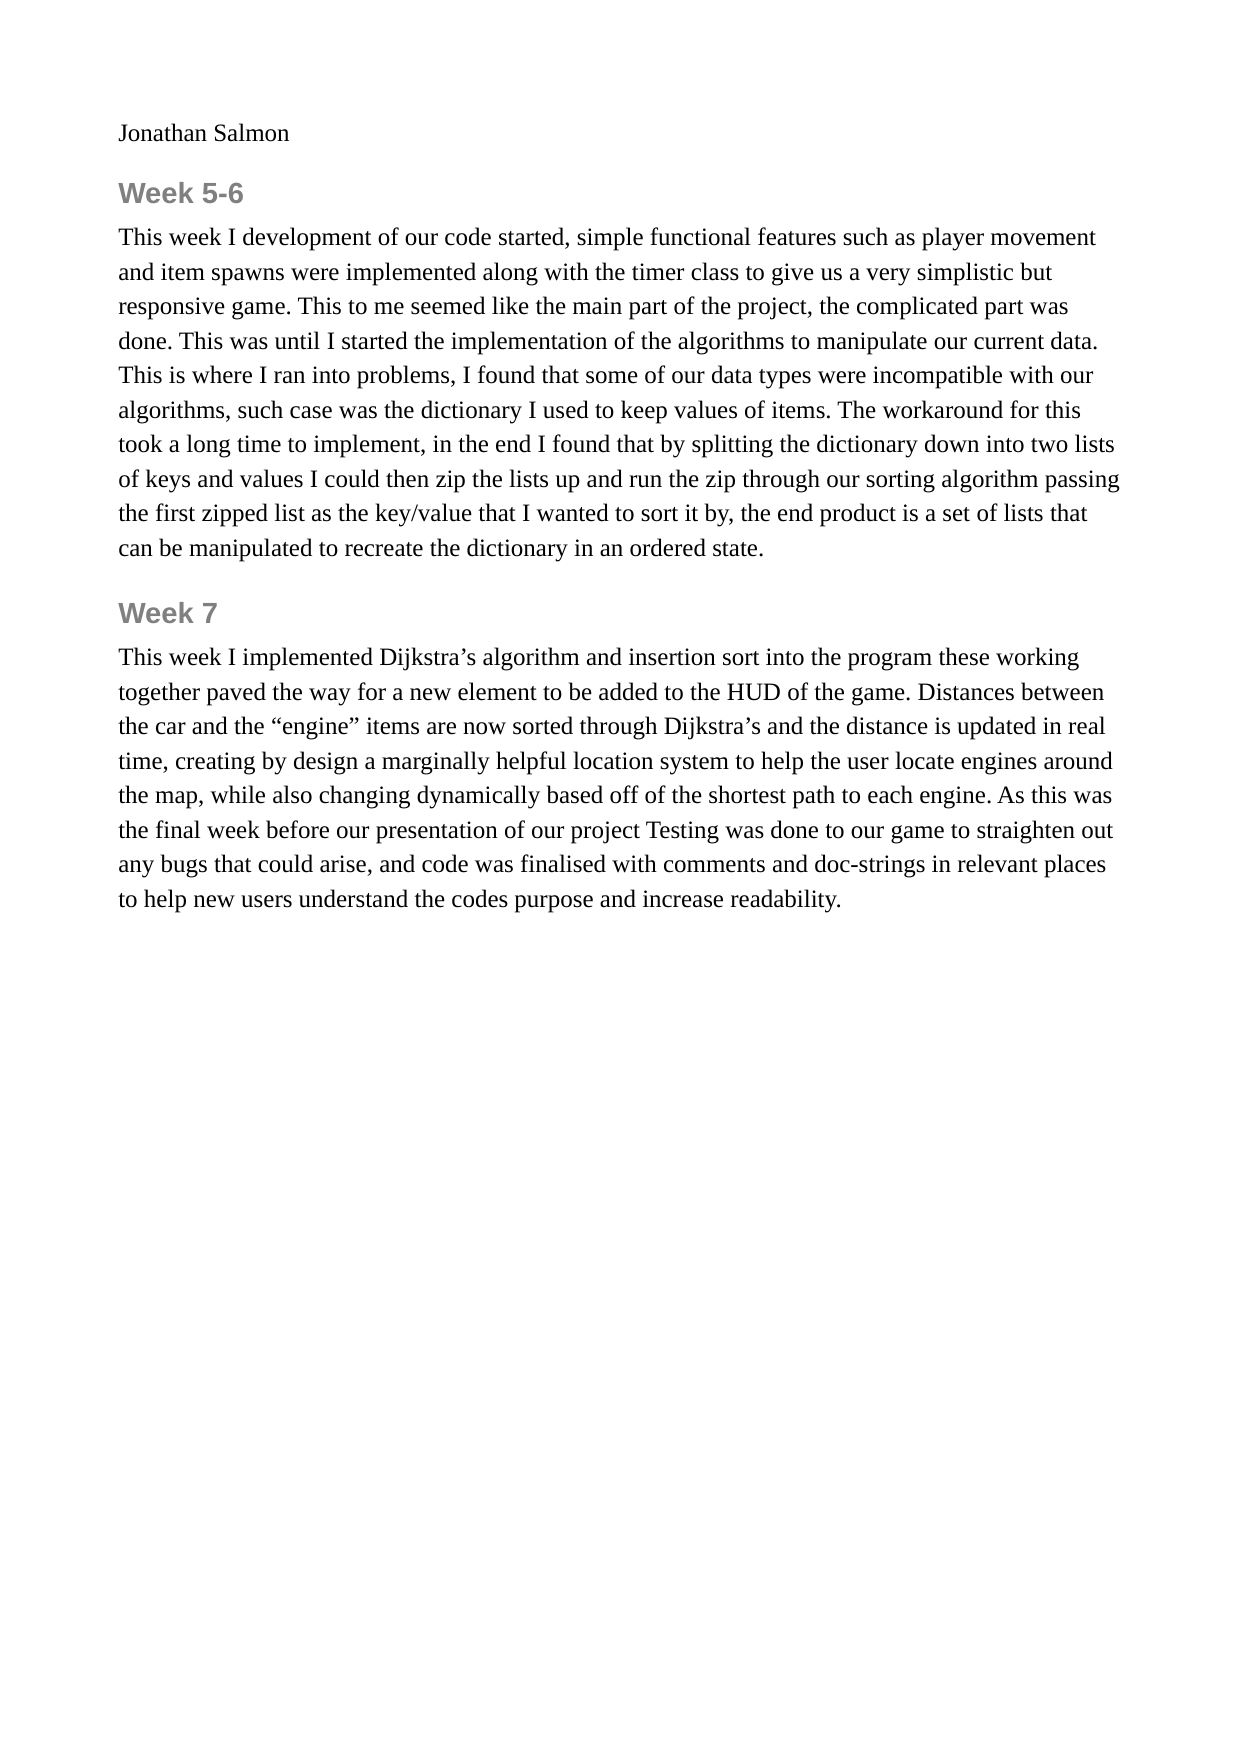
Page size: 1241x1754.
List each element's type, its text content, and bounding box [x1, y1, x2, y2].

text This week I implemented Dijkstra’s algorithm and insertion sort into the program these working together paved the way for a new element to be added to the HUD of the game. Distances between the car and the “engine” items are now sorted through Dijkstra’s and the distance is updated in real time, creating by design a marginally helpful location system to help the user locate engines around the map, while also changing dynamically based off of the shortest path to each engine. As this was the final week before our presentation of our project Testing was done to our game to straighten out any bugs that could arise, and code was finalised with comments and doc-strings in relevant places to help new users understand the codes purpose and increase readability. [118, 642, 1122, 912]
text This week I development of our code started, simple functional features such as player movement and item spawns were implemented along with the timer class to give us a very simplistic but responsive game. This to me seemed like the main part of the project, the complicated part was done. This was until I started the implementation of the algorithms to manipulate our current data. This is where I ran into problems, I found that some of our data types were incompatible with our algorithms, such case was the dictionary I used to keep values of items. The workaround for this took a long time to implement, in the end I found that by splitting the dictionary down into two lists of keys and values I could then zip the lists up and run the zip through our sorting algorithm passing the first zipped list as the key/value that I wanted to sort it by, the end product is a set of lists that can be manipulated to recreate the dictionary in an ordered state. [118, 222, 1122, 561]
subtitle Week 5-6 [118, 176, 1122, 210]
subtitle Week 7 [118, 596, 1122, 630]
